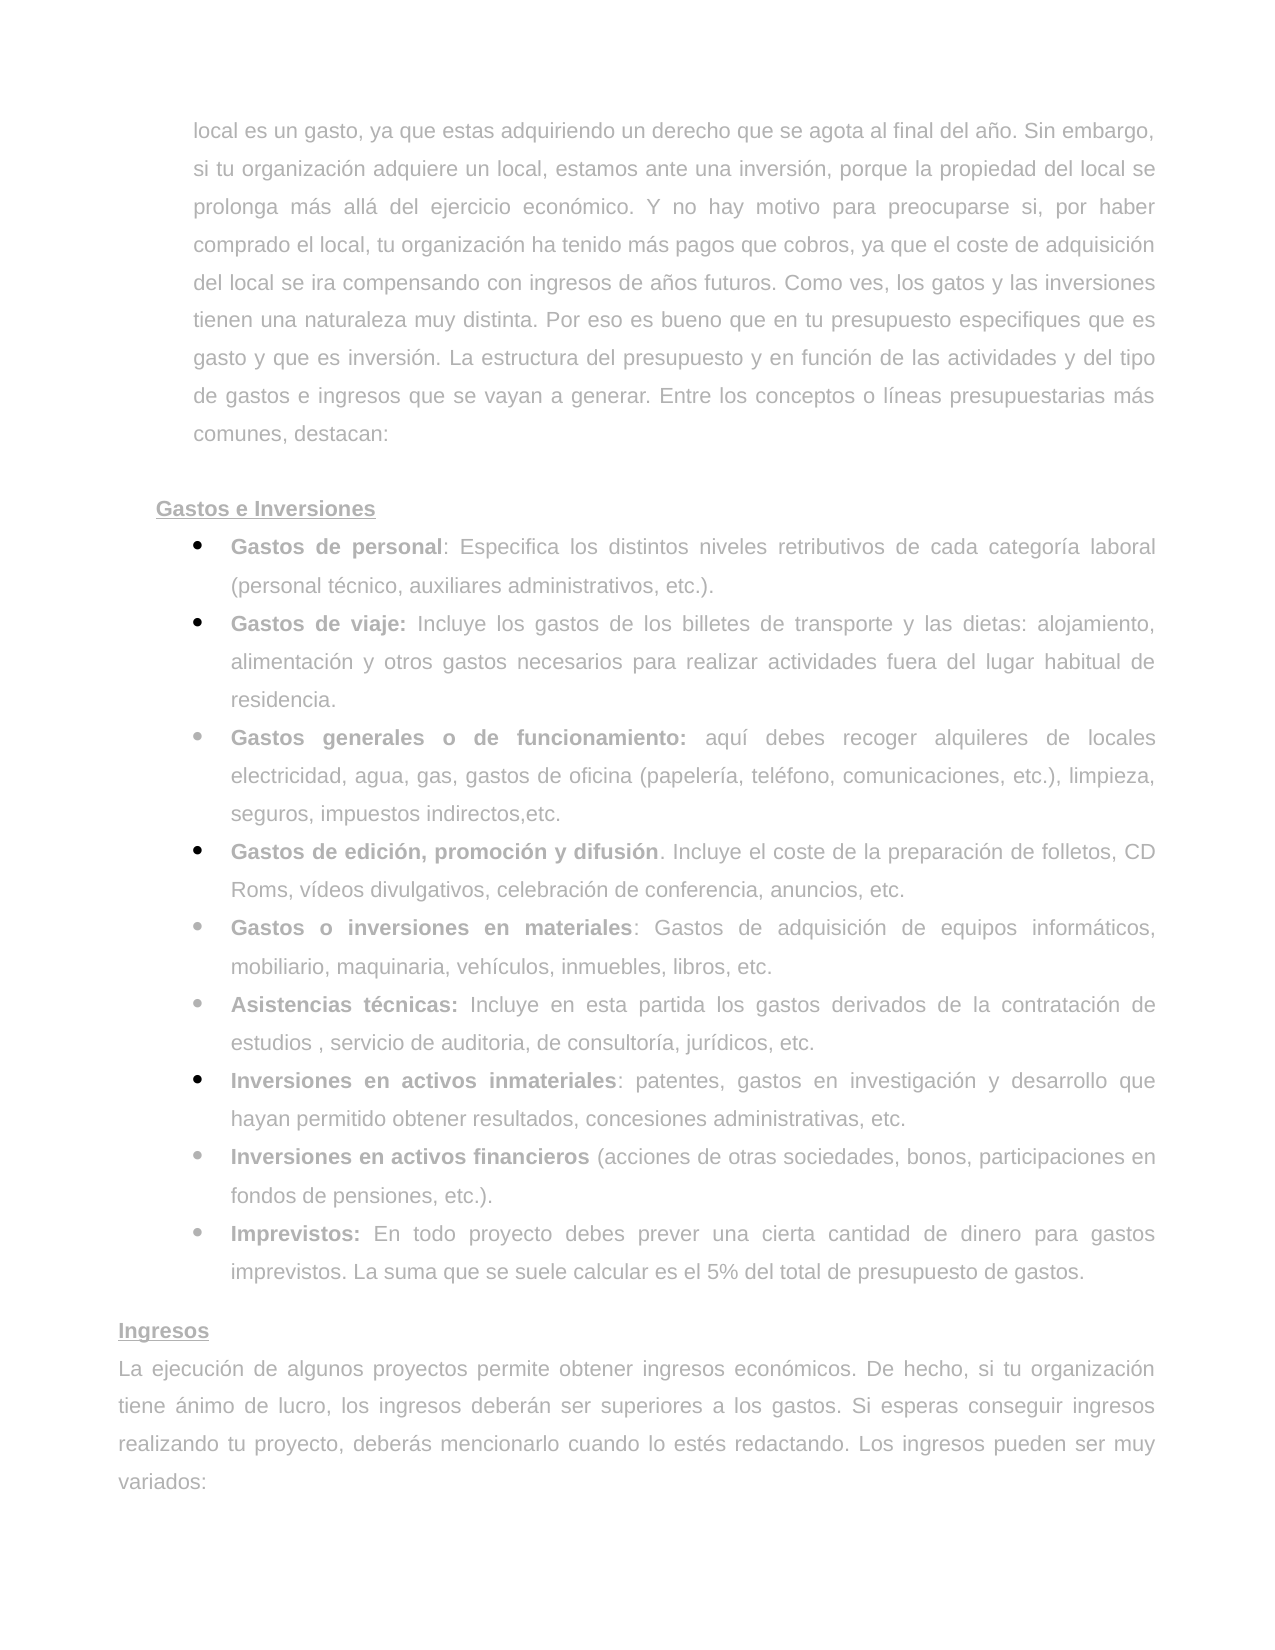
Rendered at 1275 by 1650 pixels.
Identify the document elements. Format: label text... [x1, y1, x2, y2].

list Gastos de viaje: Incluye los gastos de los billetes de transporte y las dietas: alojamiento, alimentación y otros gastos necesarios para realizar actividades fuera del lugar habitual de residencia. [193, 610, 1157, 712]
list Asistencias técnicas: Incluye en esta partida los gastos derivados de la contratación de estudios , servicio de auditoria, de consultoría, jurídicos, etc. [193, 991, 1157, 1055]
list Gastos de edición, promoción y difusión. Incluye el coste de la preparación de folletos, CD Roms, vídeos divulgativos, celebración de conferencia, anuncios, etc. [193, 839, 1157, 902]
list Gastos de personal: Especifica los distintos niveles retributivos de cada categoría laboral (personal técnico, auxiliares administrativos, etc.). [193, 534, 1157, 598]
list Imprevistos: En todo proyecto debes prever una cierta cantidad de dinero para gastos imprevistos. La suma que se suele calcular es el 5% del total de presupuesto de gastos. [193, 1221, 1157, 1284]
text Ingresos La ejecución de algunos proyectos permite obtener ingresos económicos. De hecho, si tu organización tiene ánimo de lucro, los ingresos deberán ser superiores a los gastos. Si esperas conseguir ingresos realizando tu proyecto, deberás mencionarlo cuando lo estés redactando. Los ingresos pueden ser muy variados: [118, 1318, 1157, 1494]
list Gastos o inversiones en materiales: Gastos de adquisición de equipos informáticos, mobiliario, maquinaria, vehículos, inmuebles, libros, etc. [193, 915, 1157, 979]
list Gastos e Inversiones [156, 496, 1157, 521]
list local es un gasto, ya que estas adquiriendo un derecho que se agota al final del año. Sin embargo, si tu organización adquiere un local, estamos ante una inversión, porque la propiedad del local se prolonga más allá del ejercicio económico. Y no hay motivo para preocuparse si, por haber comprado el local, tu organización ha tenido más pagos que cobros, ya que el coste de adquisición del local se ira compensando con ingresos de años futuros. Como ves, los gatos y las inversiones tienen una naturaleza muy distinta. Por eso es bueno que en tu presupuesto especifiques que es gasto y que es inversión. La estructura del presupuesto y en función de las actividades y del tipo de gastos e ingresos que se vayan a generar. Entre los conceptos o líneas presupuestarias más comunes, destacan: [193, 118, 1157, 446]
list Gastos generales o de funcionamiento: aquí debes recoger alquileres de locales electricidad, agua, gas, gastos de oficina (papelería, teléfono, comunicaciones, etc.), limpieza, seguros, impuestos indirectos,etc. [193, 724, 1157, 826]
list Inversiones en activos inmateriales: patentes, gastos en investigación y desarrollo que hayan permitido obtener resultados, concesiones administrativas, etc. [193, 1068, 1157, 1132]
list Inversiones en activos financieros (acciones de otras sociedades, bonos, participaciones en fondos de pensiones, etc.). [193, 1144, 1157, 1208]
